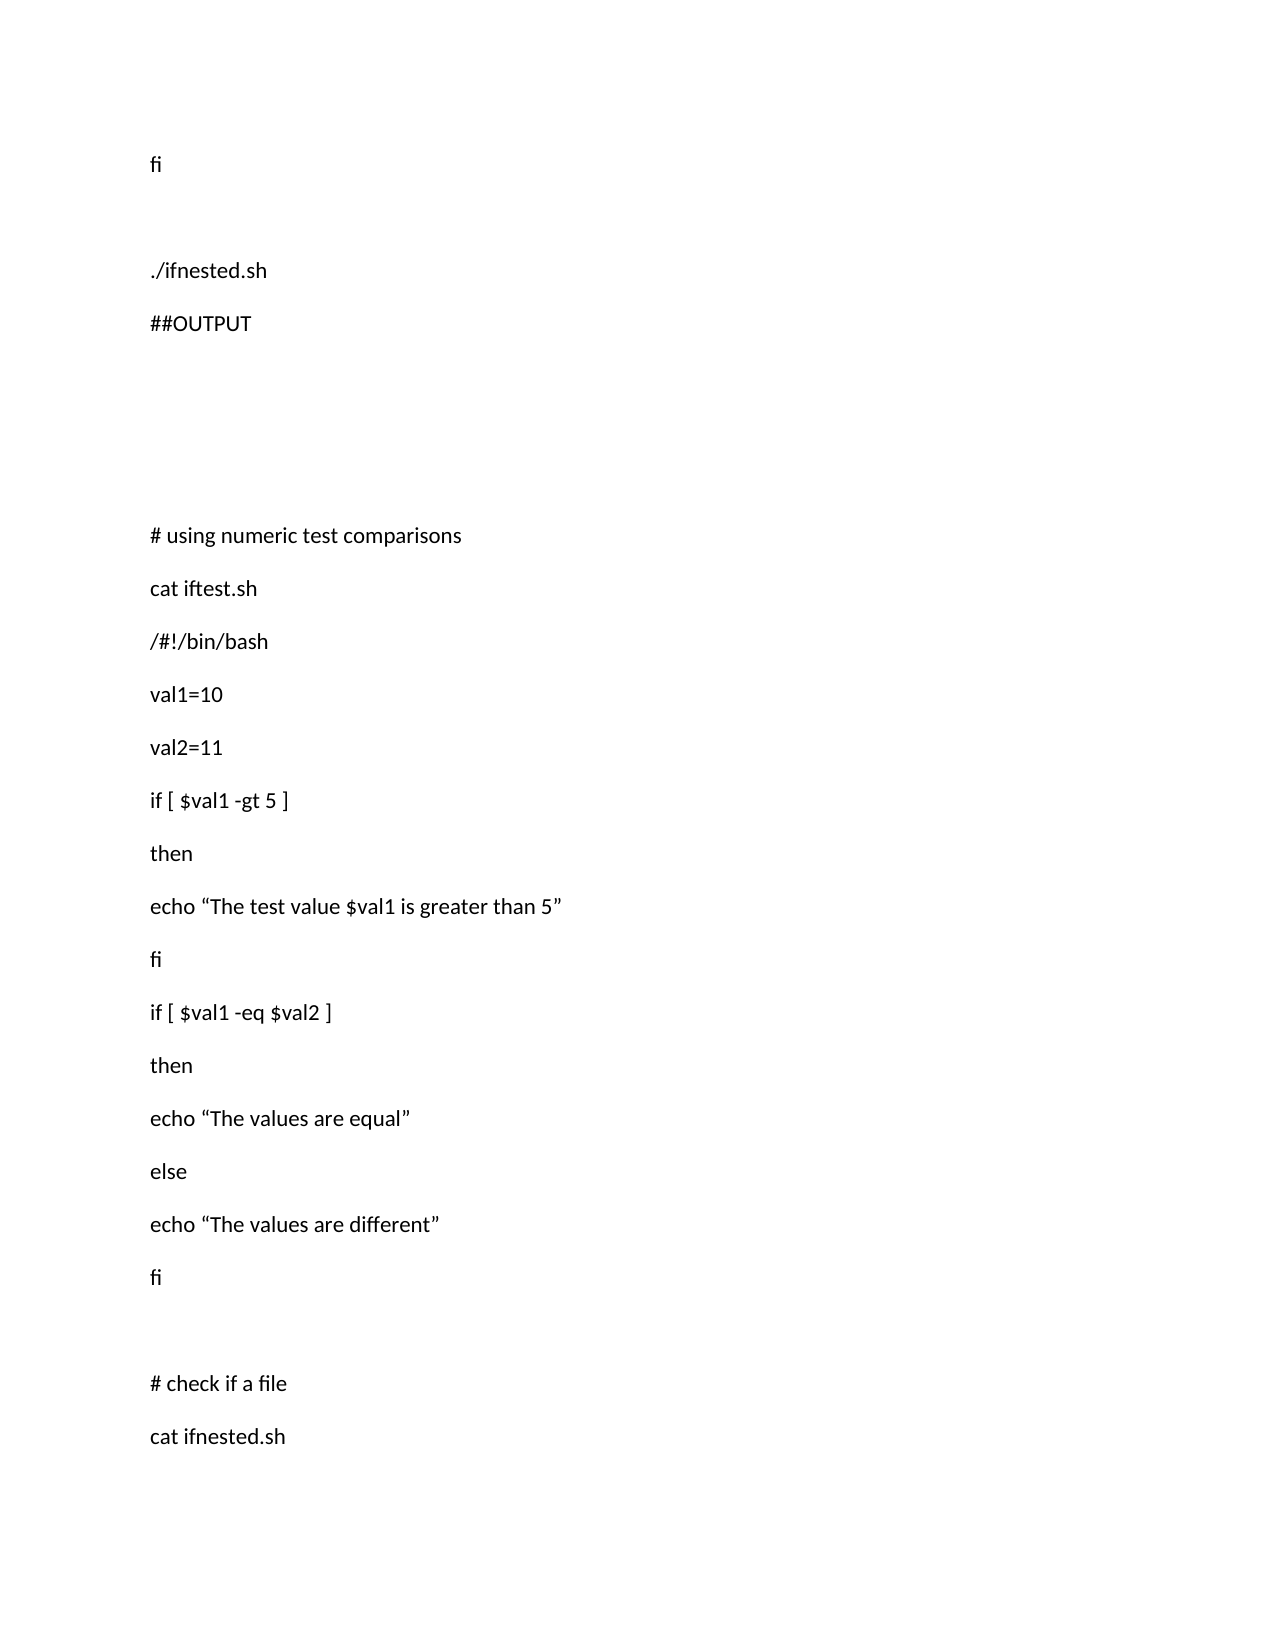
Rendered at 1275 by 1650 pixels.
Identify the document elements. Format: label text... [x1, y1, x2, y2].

text fi [150, 150, 1125, 178]
text echo “The test value $val1 is greater than 5” [150, 892, 1125, 920]
text else [150, 1157, 1125, 1185]
text # using numeric test comparisons [150, 521, 1125, 549]
text echo “The values are equal” [150, 1104, 1125, 1132]
text then [150, 839, 1125, 867]
text cat ifnested.sh [150, 1422, 1125, 1451]
text ./ifnested.sh [150, 256, 1125, 284]
text fi [150, 1263, 1125, 1291]
text cat iftest.sh [150, 574, 1125, 602]
text fi [150, 945, 1125, 973]
text # check if a file [150, 1369, 1125, 1397]
text val2=11 [150, 733, 1125, 761]
text then [150, 1051, 1125, 1079]
text if [ $val1 -gt 5 ] [150, 786, 1125, 814]
text echo “The values are different” [150, 1210, 1125, 1238]
text if [ $val1 -eq $val2 ] [150, 998, 1125, 1026]
text val1=10 [150, 680, 1125, 708]
text ##OUTPUT [150, 309, 1125, 337]
text /#!/bin/bash [150, 627, 1125, 655]
